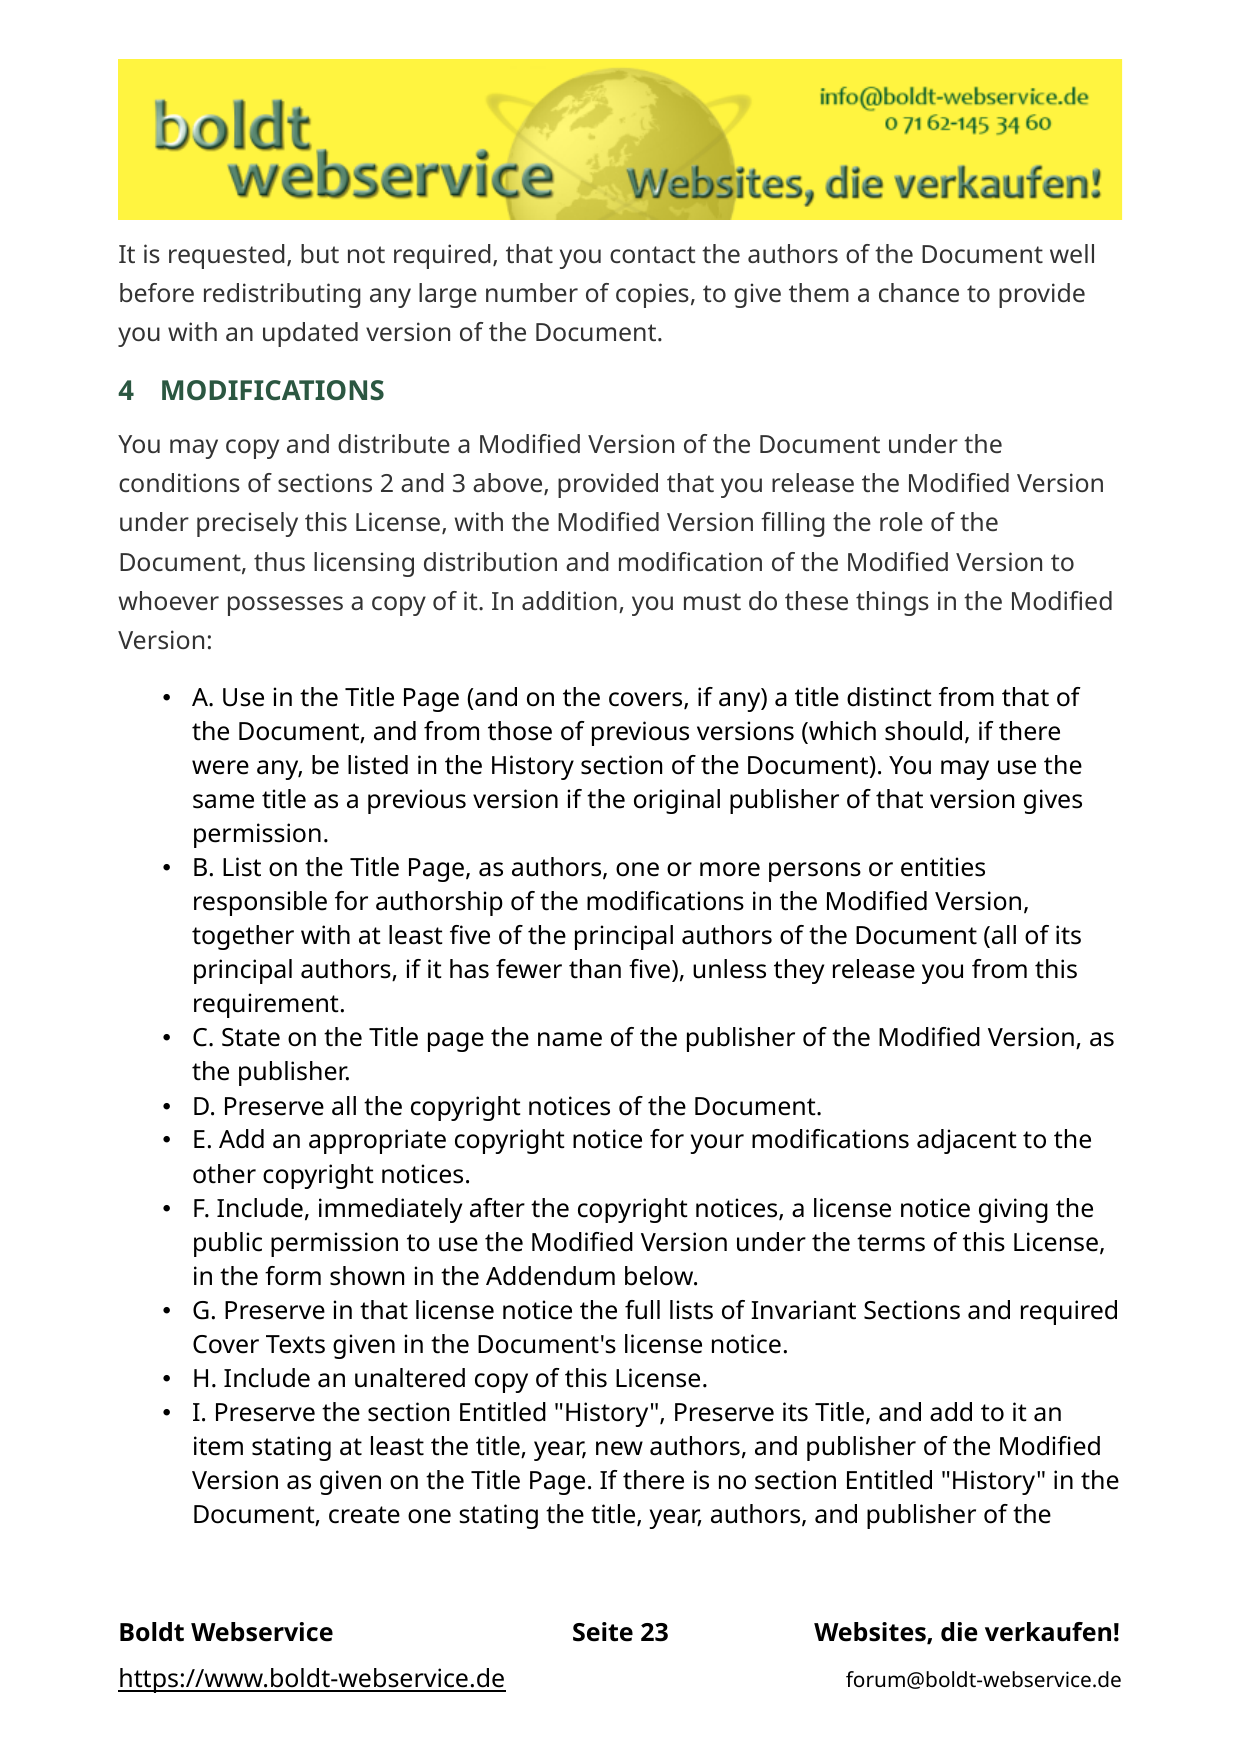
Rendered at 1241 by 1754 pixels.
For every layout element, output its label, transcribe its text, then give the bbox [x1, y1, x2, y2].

list H. Include an unaltered copy of this License. [162, 1361, 1122, 1395]
list D. Preserve all the copyright notices of the Document. [162, 1088, 1122, 1122]
list A. Use in the Title Page (and on the covers, if any) a title distinct from that of the Document, and from those of previous versions (which should, if there were any, be listed in the History section of the Document). You may use the same title as a previous version if the original publisher of that version gives permission. [162, 679, 1122, 850]
list C. State on the Title page the name of the publisher of the Modified Version, as the publisher. [162, 1020, 1122, 1088]
list B. List on the Title Page, as authors, one or more persons or entities responsible for authorship of the modifications in the Modified Version, together with at least five of the principal authors of the Document (all of its principal authors, if it has fewer than five), unless they release you from this requirement. [162, 850, 1122, 1020]
list E. Add an appropriate copyright notice for your modifications adjacent to the other copyright notices. [162, 1122, 1122, 1190]
picture [118, 59, 1123, 220]
list F. Include, immediately after the copyright notices, a license notice giving the public permission to use the Modified Version under the terms of this License, in the form shown in the Addendum below. [162, 1190, 1122, 1292]
text It is requested, but not required, that you contact the authors of the Document well before redistributing any large number of copies, to give them a chance to provide you with an updated version of the Document. [118, 236, 1122, 349]
text You may copy and distribute a Modified Version of the Document under the conditions of sections 2 and 3 above, provided that you release the Modified Version under precisely this License, with the Modified Version filling the role of the Document, thus licensing distribution and modification of the Modified Version to whoever possesses a copy of it. In addition, you must do these things in the Modified Version: [118, 427, 1122, 657]
list G. Preserve in that license notice the full lists of Invariant Sections and required Cover Texts given in the Document's license notice. [162, 1292, 1122, 1361]
list I. Preserve the section Entitled "History", Preserve its Title, and add to it an item stating at least the title, year, new authors, and publisher of the Modified Version as given on the Title Page. If there is no section Entitled "History" in the Document, create one stating the title, year, authors, and publisher of the [162, 1395, 1122, 1531]
subtitle MODIFICATIONS [118, 371, 1122, 409]
